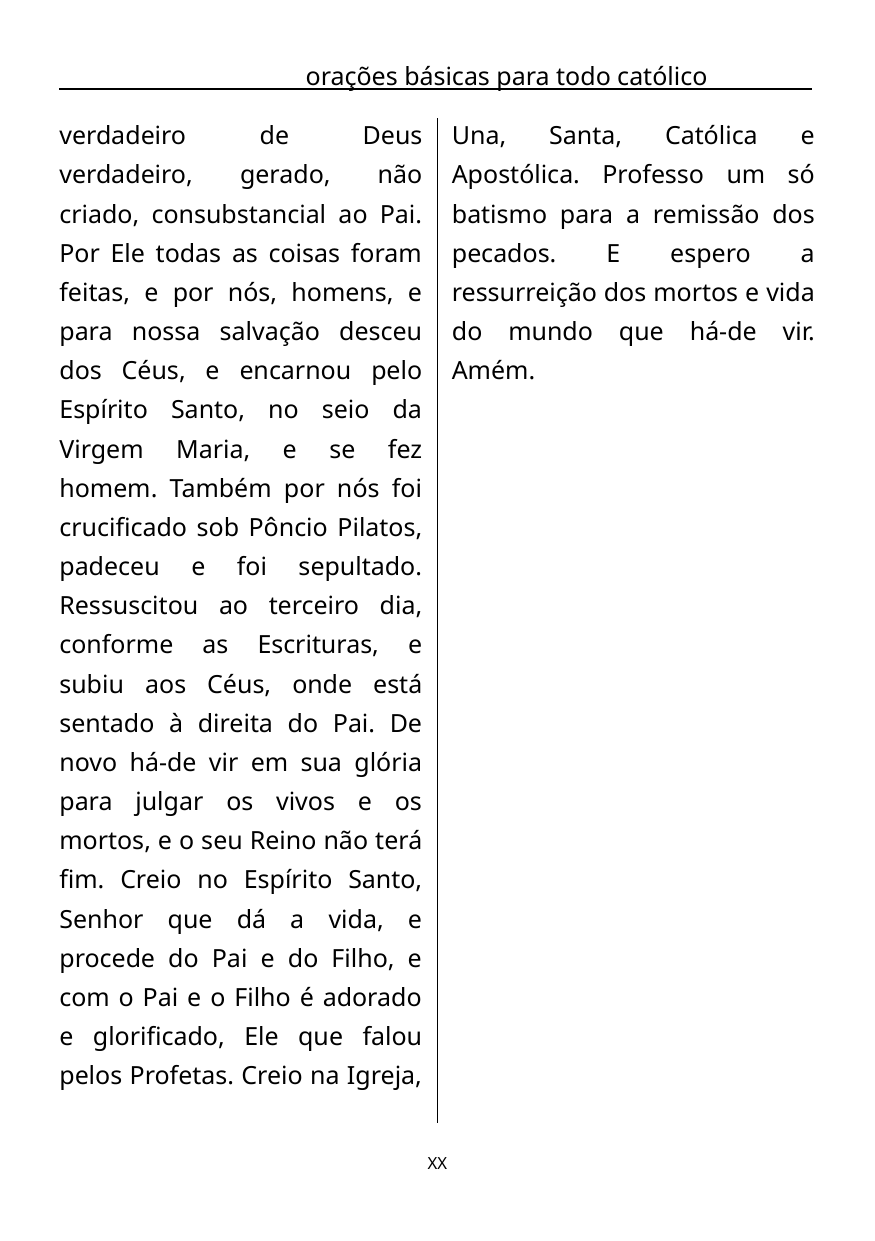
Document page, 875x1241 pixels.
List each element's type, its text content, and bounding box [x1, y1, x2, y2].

text Una, Santa, Católica e Apostólica. Professo um só batismo para a remissão dos pecados. E espero a ressurreição dos mortos e vida do mundo que há-de vir. Amém. [452, 118, 815, 387]
text verdadeiro de Deus verdadeiro, gerado, não criado, consubstancial ao Pai. Por Ele todas as coisas foram feitas, e por nós, homens, e para nossa salvação desceu dos Céus, e encarnou pelo Espírito Santo, no seio da Virgem Maria, e se fez homem. Também por nós foi crucificado sob Pôncio Pilatos, padeceu e foi sepultado. Ressuscitou ao terceiro dia, conforme as Escrituras, e subiu aos Céus, onde está sentado à direita do Pai. De novo há-de vir em sua glória para julgar os vivos e os mortos, e o seu Reino não terá fim. Creio no Espírito Santo, Senhor que dá a vida, e procede do Pai e do Filho, e com o Pai e o Filho é adorado e glorificado, Ele que falou pelos Profetas. Creio na Igreja, [59, 118, 422, 1092]
